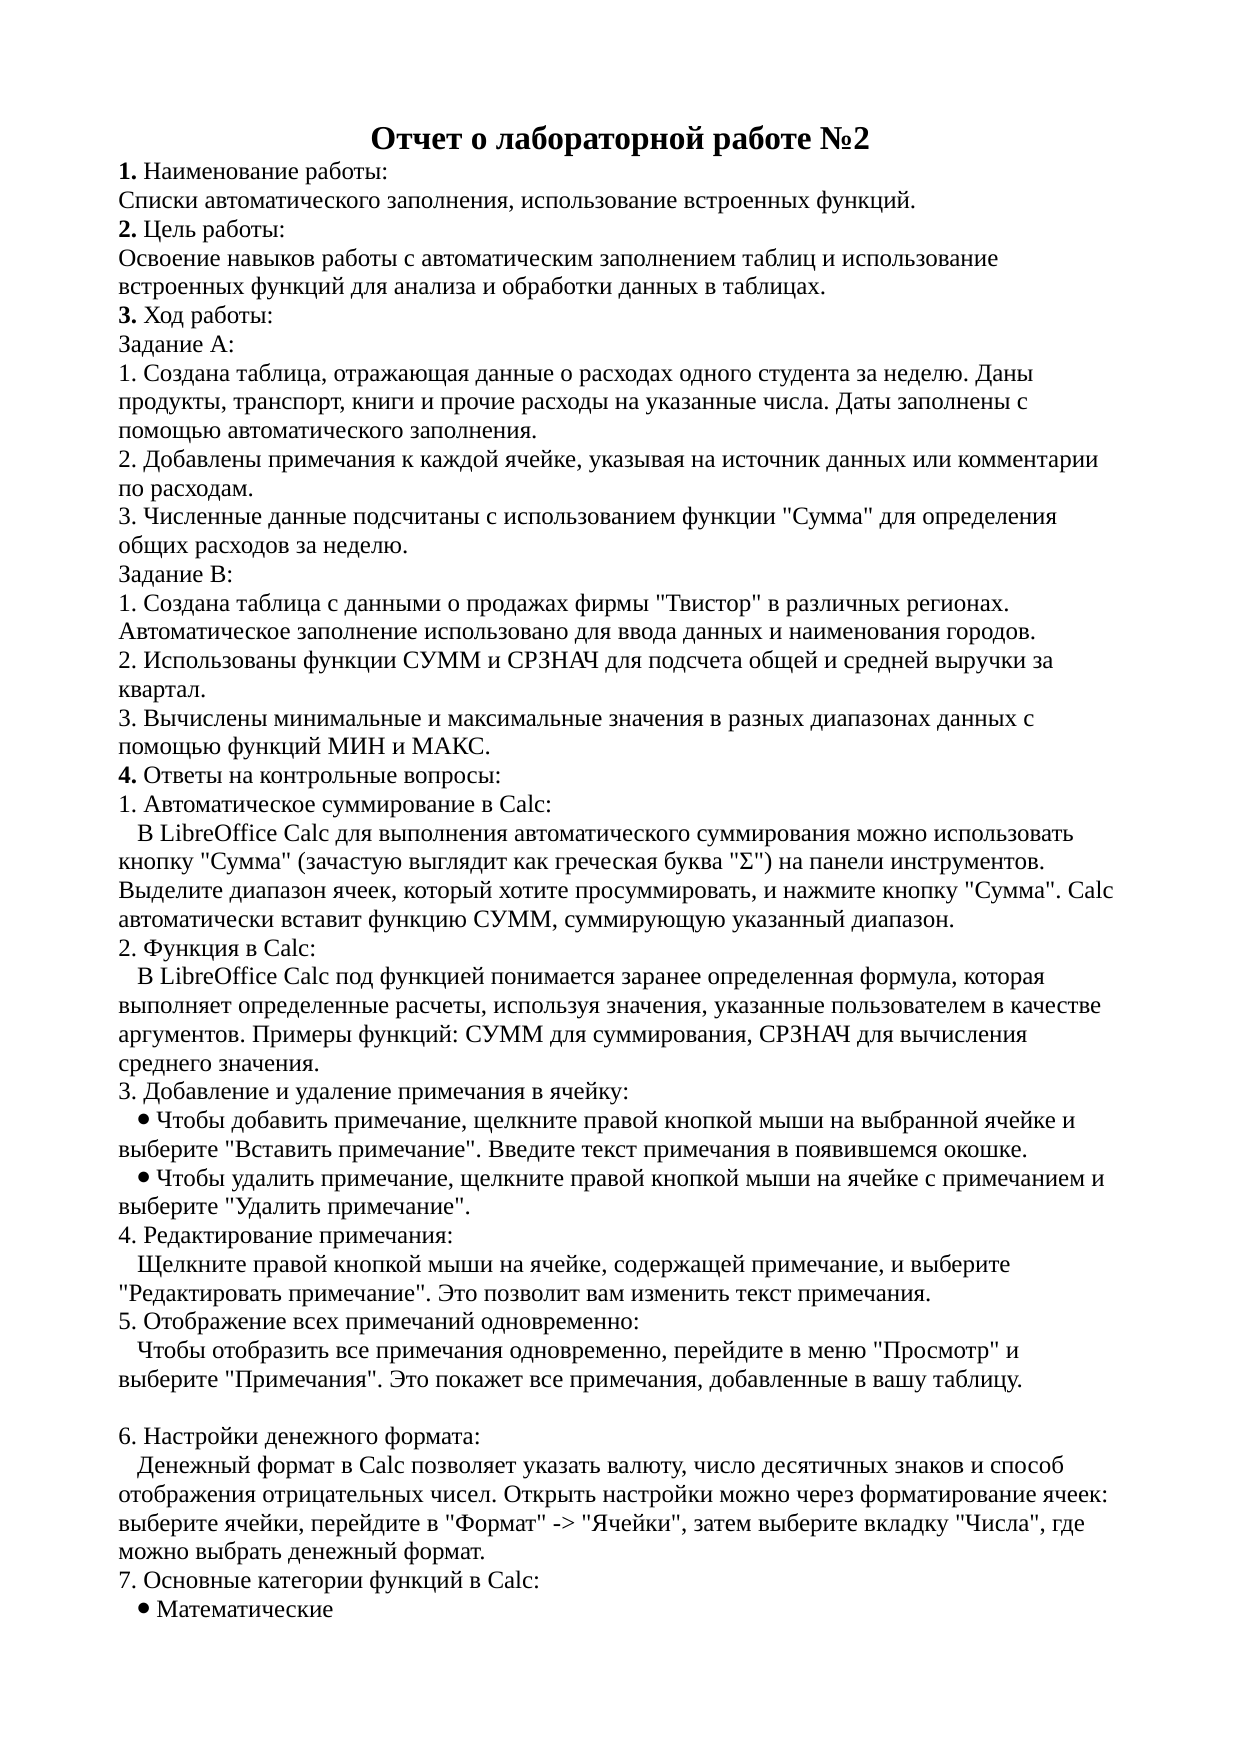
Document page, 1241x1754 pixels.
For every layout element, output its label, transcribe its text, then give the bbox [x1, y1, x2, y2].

text Чтобы отобразить все примечания одновременно, перейдите в меню "Просмотр" и выберите "Примечания". Это покажет все примечания, добавленные в вашу таблицу. [118, 1335, 1122, 1393]
text 1. Наименование работы: [118, 156, 1122, 185]
text 2. Функция в Calc: [118, 933, 1122, 961]
text 1. Создана таблица, отражающая данные о расходах одного студента за неделю. Даны продукты, транспорт, книги и прочие расходы на указанные числа. Даты заполнены с помощью автоматического заполнения. [118, 358, 1122, 444]
text Денежный формат в Calc позволяет указать валюту, число десятичных знаков и способ отображения отрицательных чисел. Открыть настройки можно через форматирование ячеек: выберите ячейки, перейдите в "Формат" -> "Ячейки", затем выберите вкладку "Числа", где можно выбрать денежный формат. [118, 1450, 1122, 1565]
text Щелкните правой кнопкой мыши на ячейке, содержащей примечание, и выберите "Редактировать примечание". Это позволит вам изменить текст примечания. [118, 1249, 1122, 1306]
text 3. Вычислены минимальные и максимальные значения в разных диапазонах данных с помощью функций МИН и МАКС. [118, 703, 1122, 760]
text 3. Добавление и удаление примечания в ячейку: [118, 1076, 1122, 1105]
text 3. Ход работы: [118, 300, 1122, 329]
text ⦁ Математические [118, 1594, 1122, 1623]
text 5. Отображение всех примечаний одновременно: [118, 1306, 1122, 1335]
text 6. Настройки денежного формата: [118, 1421, 1122, 1450]
text 3. Численные данные подсчитаны с использованием функции "Сумма" для определения общих расходов за неделю. [118, 501, 1122, 559]
text ⦁ Чтобы удалить примечание, щелкните правой кнопкой мыши на ячейке с примечанием и выберите "Удалить примечание". [118, 1163, 1122, 1220]
text Списки автоматического заполнения, использование встроенных функций. [118, 185, 1122, 214]
text Задание В: [118, 559, 1122, 588]
text 1. Автоматическое суммирование в Calc: [118, 789, 1122, 818]
text 2. Цель работы: [118, 214, 1122, 243]
text Задание А: [118, 329, 1122, 358]
text ⦁ Чтобы добавить примечание, щелкните правой кнопкой мыши на выбранной ячейке и выберите "Вставить примечание". Введите текст примечания в появившемся окошке. [118, 1105, 1122, 1163]
text 1. Создана таблица с данными о продажах фирмы "Твистор" в различных регионах. Автоматическое заполнение использовано для ввода данных и наименования городов. [118, 588, 1122, 645]
text Освоение навыков работы с автоматическим заполнением таблиц и использование встроенных функций для анализа и обработки данных в таблицах. [118, 243, 1122, 300]
text 7. Основные категории функций в Calc: [118, 1565, 1122, 1594]
text 4. Редактирование примечания: [118, 1220, 1122, 1249]
text 4. Ответы на контрольные вопросы: [118, 760, 1122, 789]
text В LibreOffice Calc под функцией понимается заранее определенная формула, которая выполняет определенные расчеты, используя значения, указанные пользователем в качестве аргументов. Примеры функций: СУММ для суммирования, СРЗНАЧ для вычисления среднего значения. [118, 961, 1122, 1076]
text 2. Использованы функции СУММ и СРЗНАЧ для подсчета общей и средней выручки за квартал. [118, 645, 1122, 703]
text В LibreOffice Calc для выполнения автоматического суммирования можно использовать кнопку "Сумма" (зачастую выглядит как греческая буква "Σ") на панели инструментов. Выделите диапазон ячеек, который хотите просуммировать, и нажмите кнопку "Сумма". Calc автоматически вставит функцию СУММ, суммирующую указанный диапазон. [118, 818, 1122, 933]
text Отчет о лабораторной работе №2 [118, 118, 1122, 156]
text 2. Добавлены примечания к каждой ячейке, указывая на источник данных или комментарии по расходам. [118, 444, 1122, 501]
